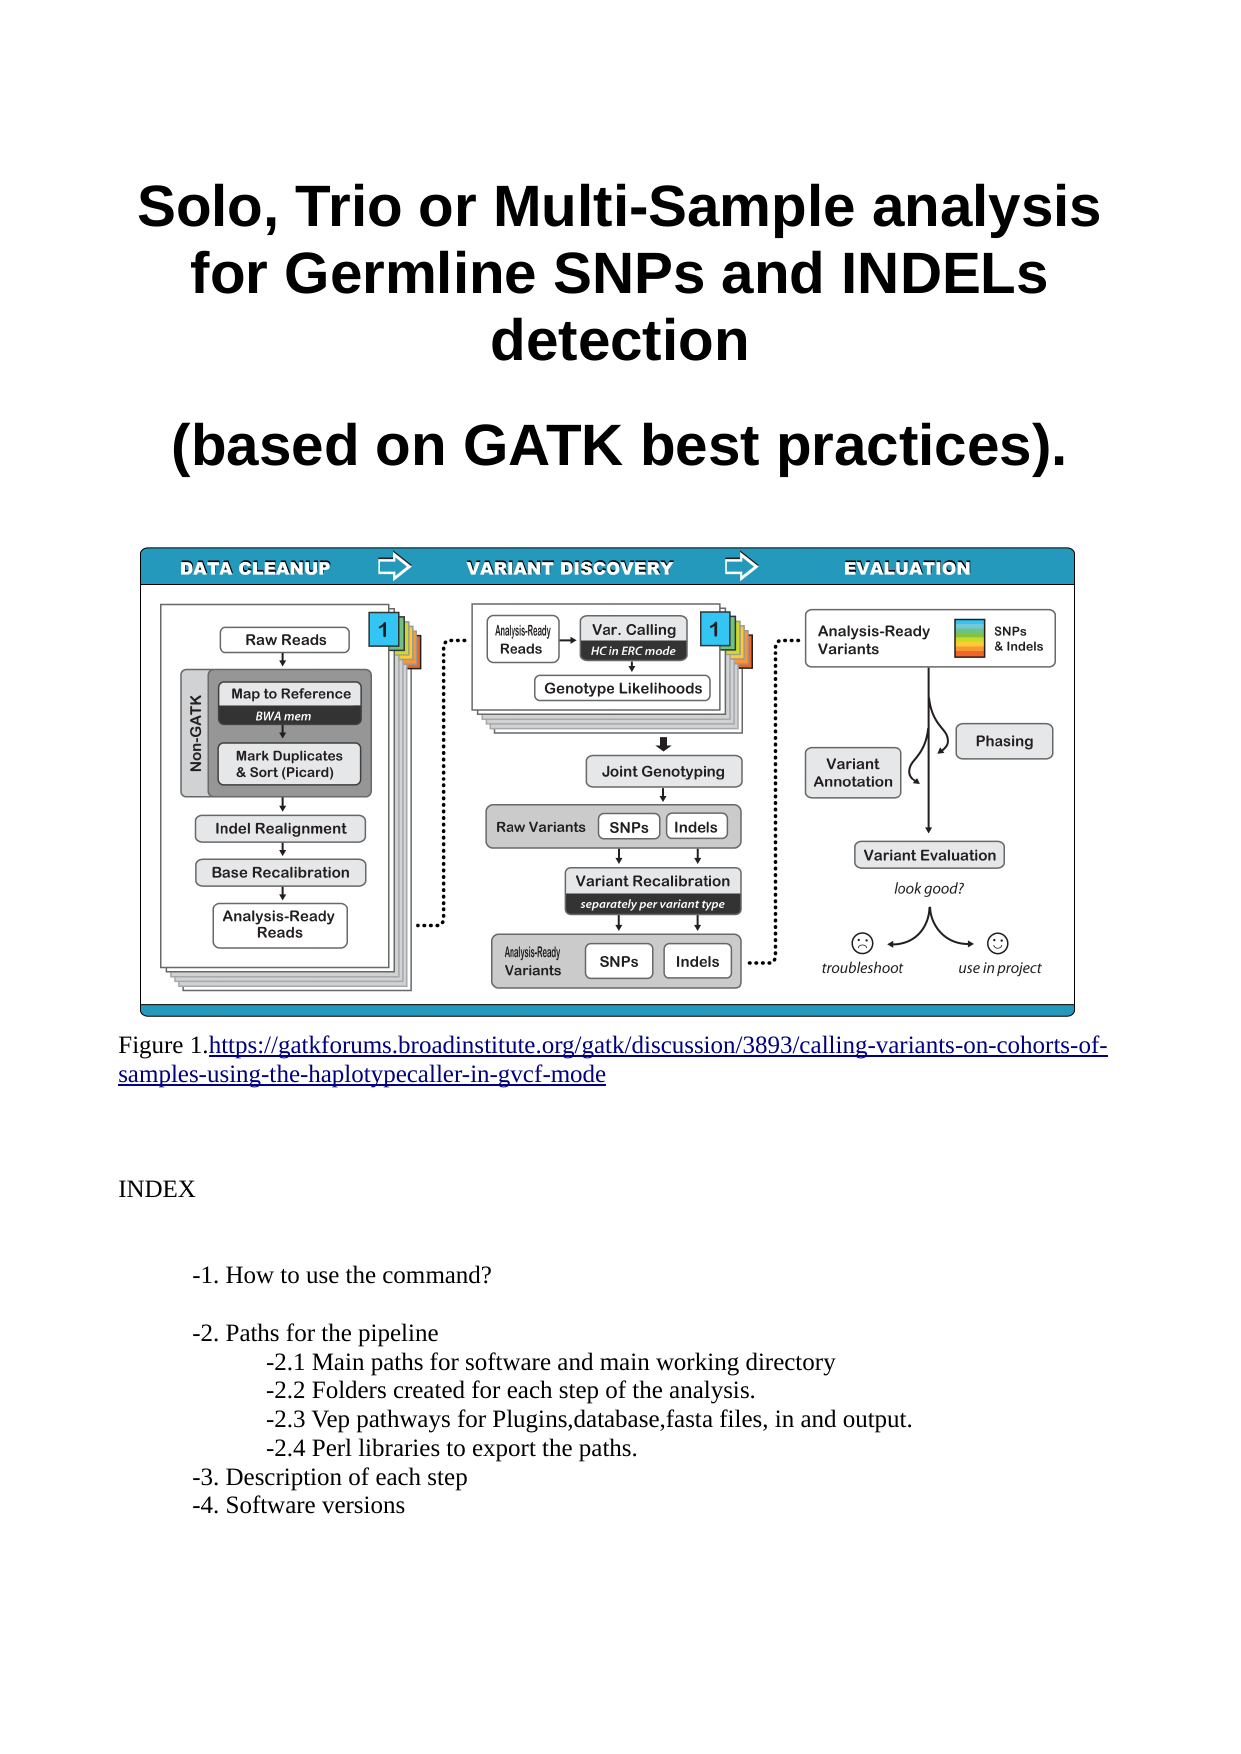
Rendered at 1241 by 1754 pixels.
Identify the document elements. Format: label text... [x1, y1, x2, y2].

text -4. Software versions [118, 1490, 1122, 1519]
picture [126, 529, 1093, 1031]
text Figure 1.https://gatkforums.broadinstitute.org/gatk/discussion/3893/calling-variants-on-cohorts-of-samples-using-the-haplotypecaller-in-gvcf-mode [118, 519, 1122, 1088]
text -2.4 Perl libraries to export the paths. [118, 1433, 1122, 1462]
title Solo, Trio or Multi-Sample analysis for Germline SNPs and INDELs detection [118, 172, 1122, 373]
text -2. Paths for the pipeline [118, 1318, 1122, 1347]
text -1. How to use the command? [118, 1260, 1122, 1289]
text -2.1 Main paths for software and main working directory [118, 1347, 1122, 1375]
title (based on GATK best practices). [118, 411, 1122, 478]
text INDEX [118, 1174, 1122, 1203]
text -2.2 Folders created for each step of the analysis. [118, 1375, 1122, 1404]
text -3. Description of each step [118, 1462, 1122, 1490]
text -2.3 Vep pathways for Plugins,database,fasta files, in and output. [118, 1404, 1122, 1433]
